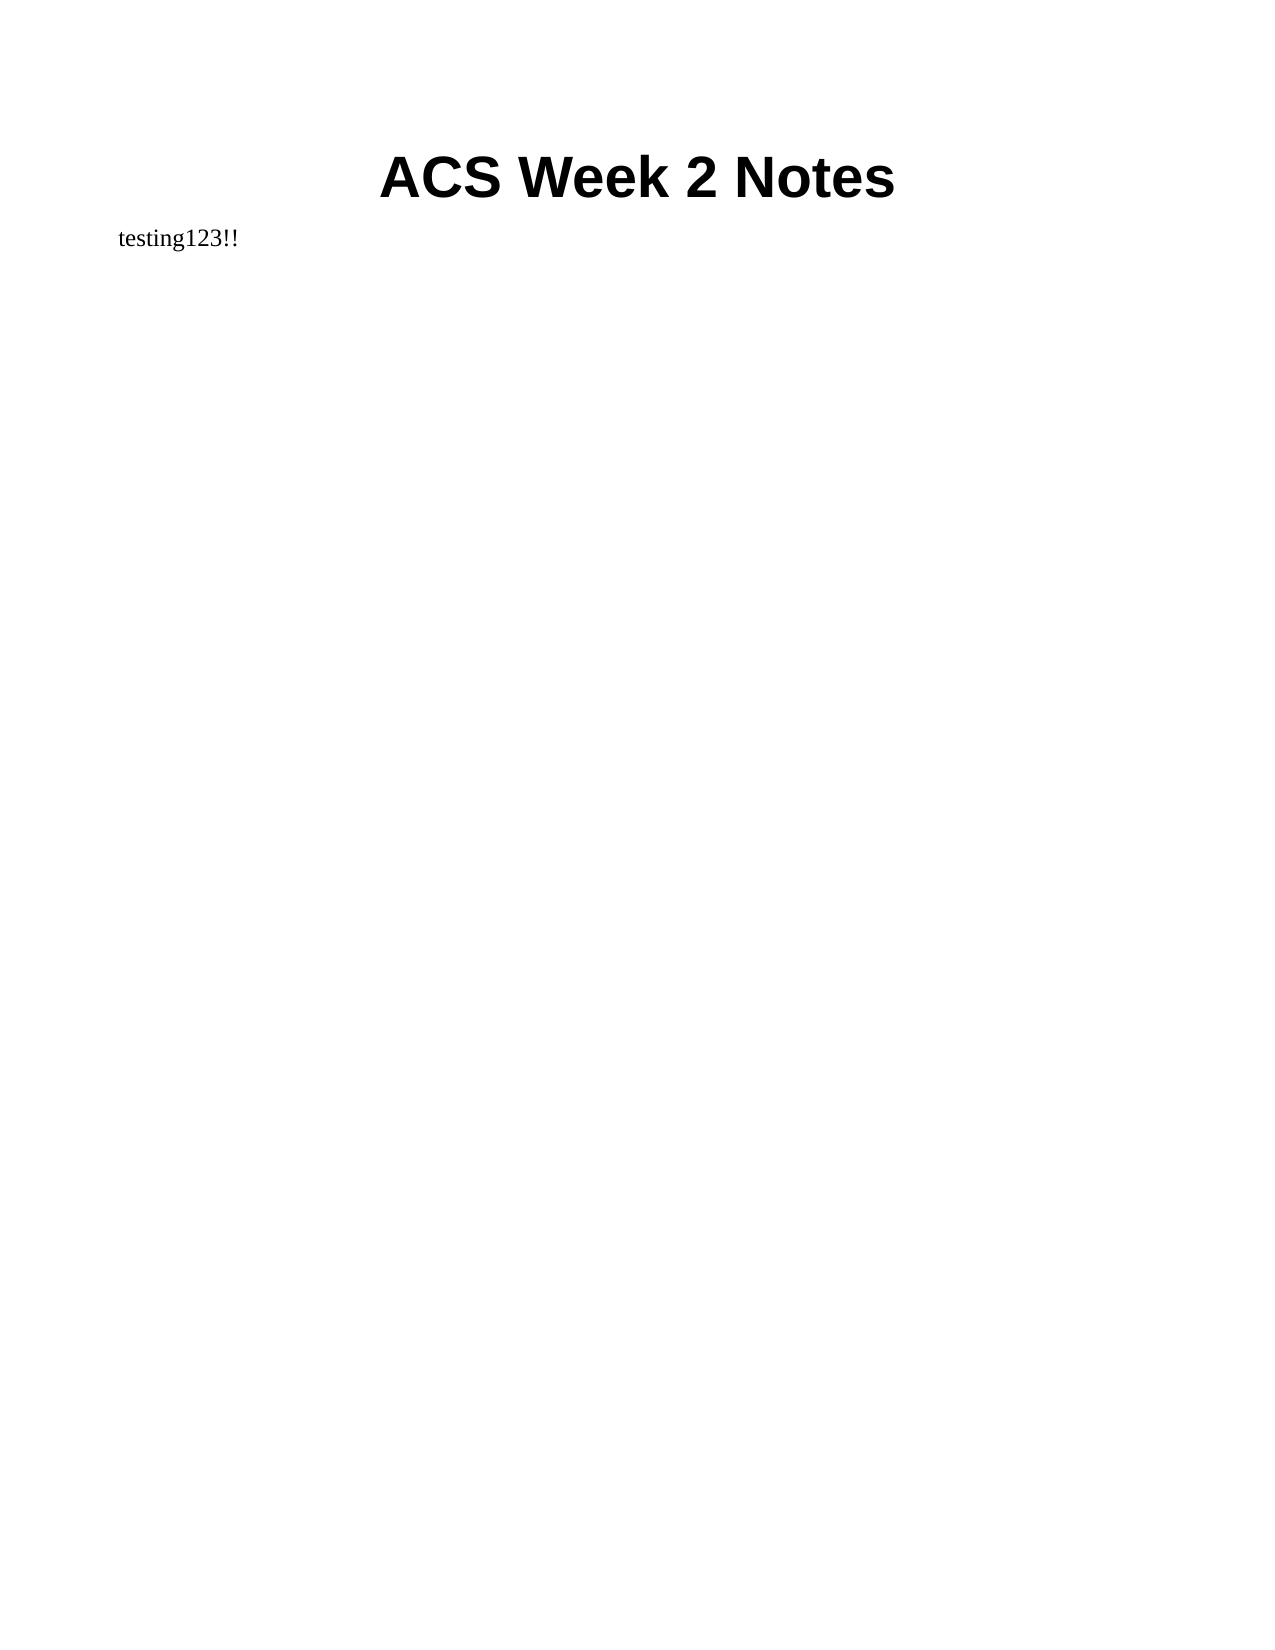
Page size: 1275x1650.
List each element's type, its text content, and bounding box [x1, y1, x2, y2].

title ACS Week 2 Notes [118, 143, 1157, 210]
text testing123!! [118, 223, 1157, 251]
